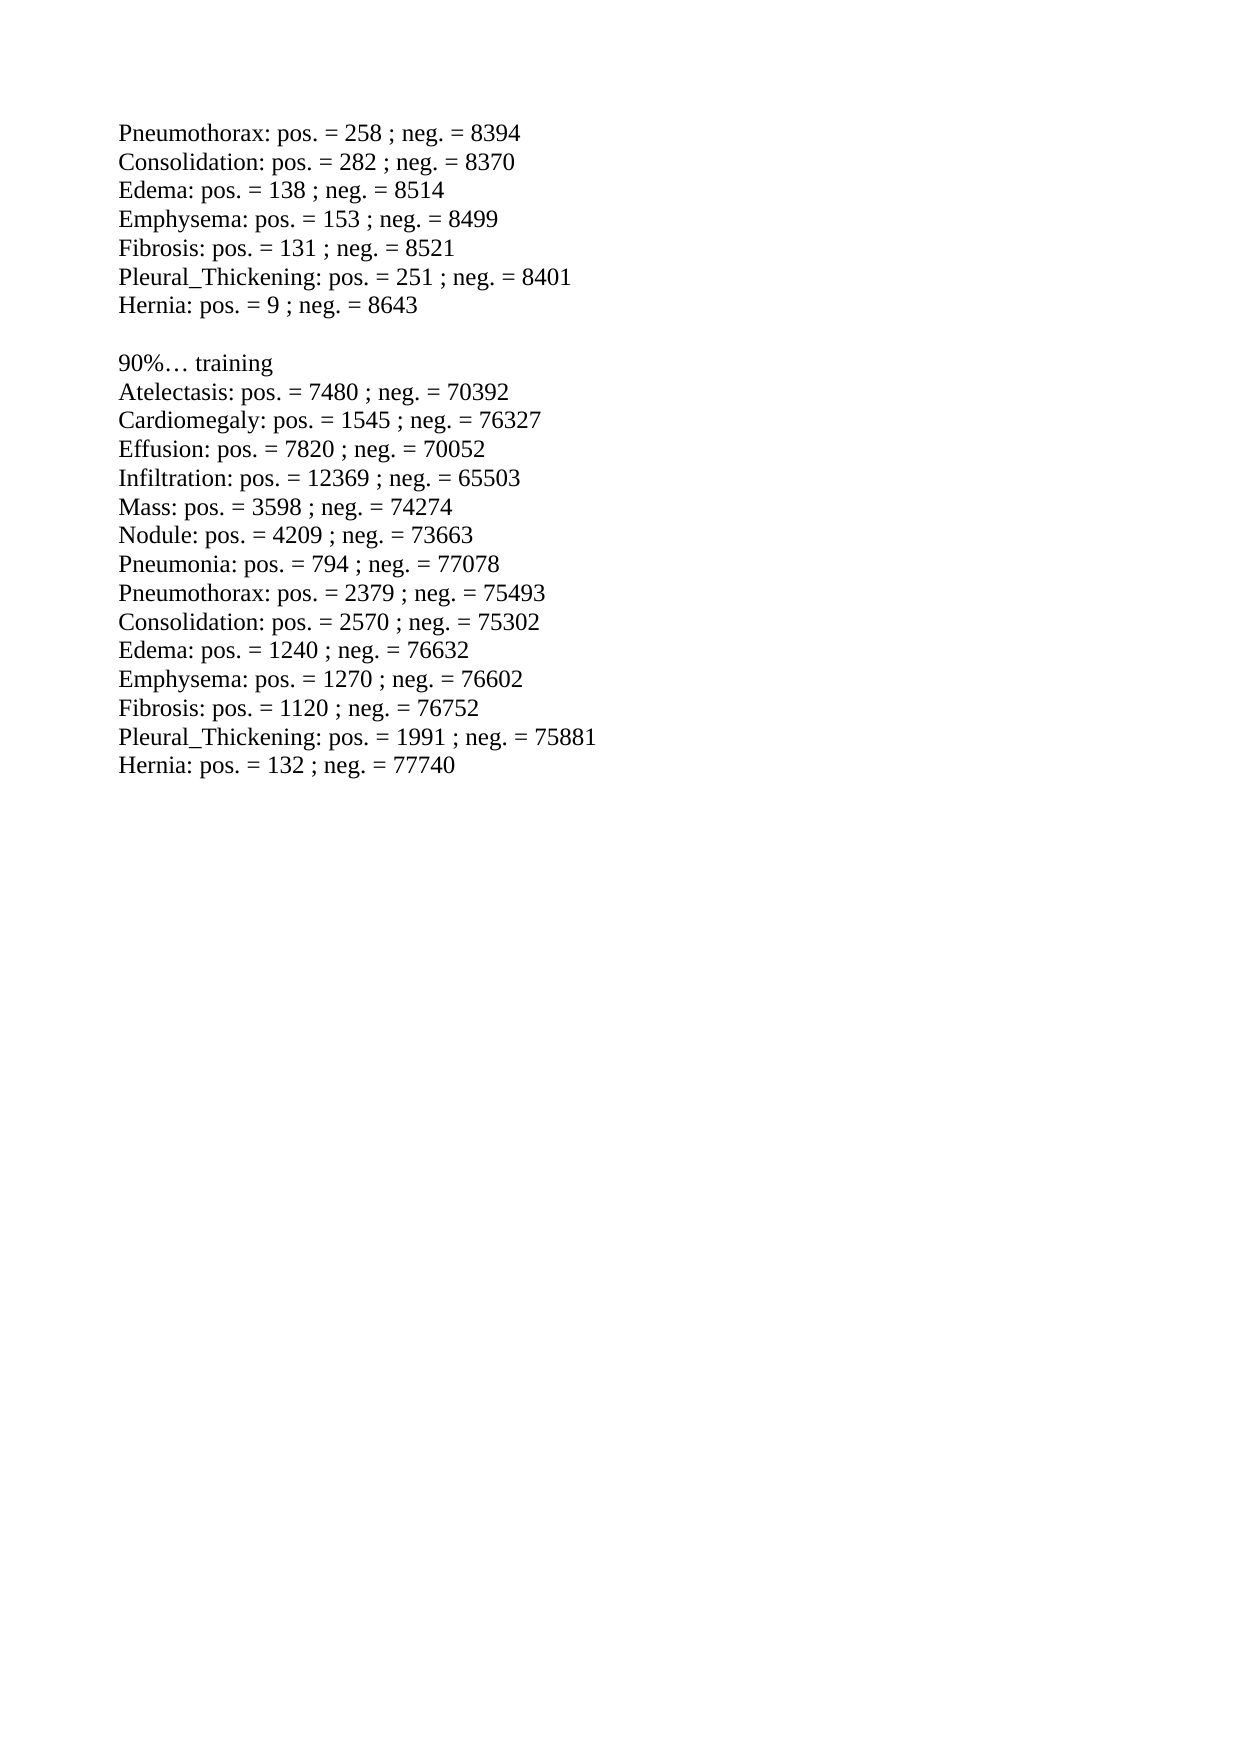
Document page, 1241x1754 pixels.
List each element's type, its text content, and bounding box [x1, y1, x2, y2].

text Emphysema: pos. = 1270 ; neg. = 76602 [118, 664, 1122, 693]
text Mass: pos. = 3598 ; neg. = 74274 [118, 492, 1122, 521]
text Pneumothorax: pos. = 258 ; neg. = 8394 [118, 118, 1122, 147]
text Hernia: pos. = 132 ; neg. = 77740 [118, 751, 1122, 779]
text Emphysema: pos. = 153 ; neg. = 8499 [118, 204, 1122, 233]
text Consolidation: pos. = 2570 ; neg. = 75302 [118, 607, 1122, 636]
text Nodule: pos. = 4209 ; neg. = 73663 [118, 521, 1122, 549]
text Fibrosis: pos. = 1120 ; neg. = 76752 [118, 693, 1122, 722]
text Pneumothorax: pos. = 2379 ; neg. = 75493 [118, 578, 1122, 607]
text Pleural_Thickening: pos. = 1991 ; neg. = 75881 [118, 722, 1122, 751]
text 90%… training [118, 348, 1122, 377]
text Hernia: pos. = 9 ; neg. = 8643 [118, 291, 1122, 319]
text Pleural_Thickening: pos. = 251 ; neg. = 8401 [118, 262, 1122, 291]
text Fibrosis: pos. = 131 ; neg. = 8521 [118, 233, 1122, 262]
text Effusion: pos. = 7820 ; neg. = 70052 [118, 434, 1122, 463]
text Infiltration: pos. = 12369 ; neg. = 65503 [118, 463, 1122, 492]
text Pneumonia: pos. = 794 ; neg. = 77078 [118, 549, 1122, 578]
text Cardiomegaly: pos. = 1545 ; neg. = 76327 [118, 406, 1122, 434]
text Edema: pos. = 1240 ; neg. = 76632 [118, 636, 1122, 664]
text Atelectasis: pos. = 7480 ; neg. = 70392 [118, 377, 1122, 406]
text Edema: pos. = 138 ; neg. = 8514 [118, 176, 1122, 204]
text Consolidation: pos. = 282 ; neg. = 8370 [118, 147, 1122, 176]
